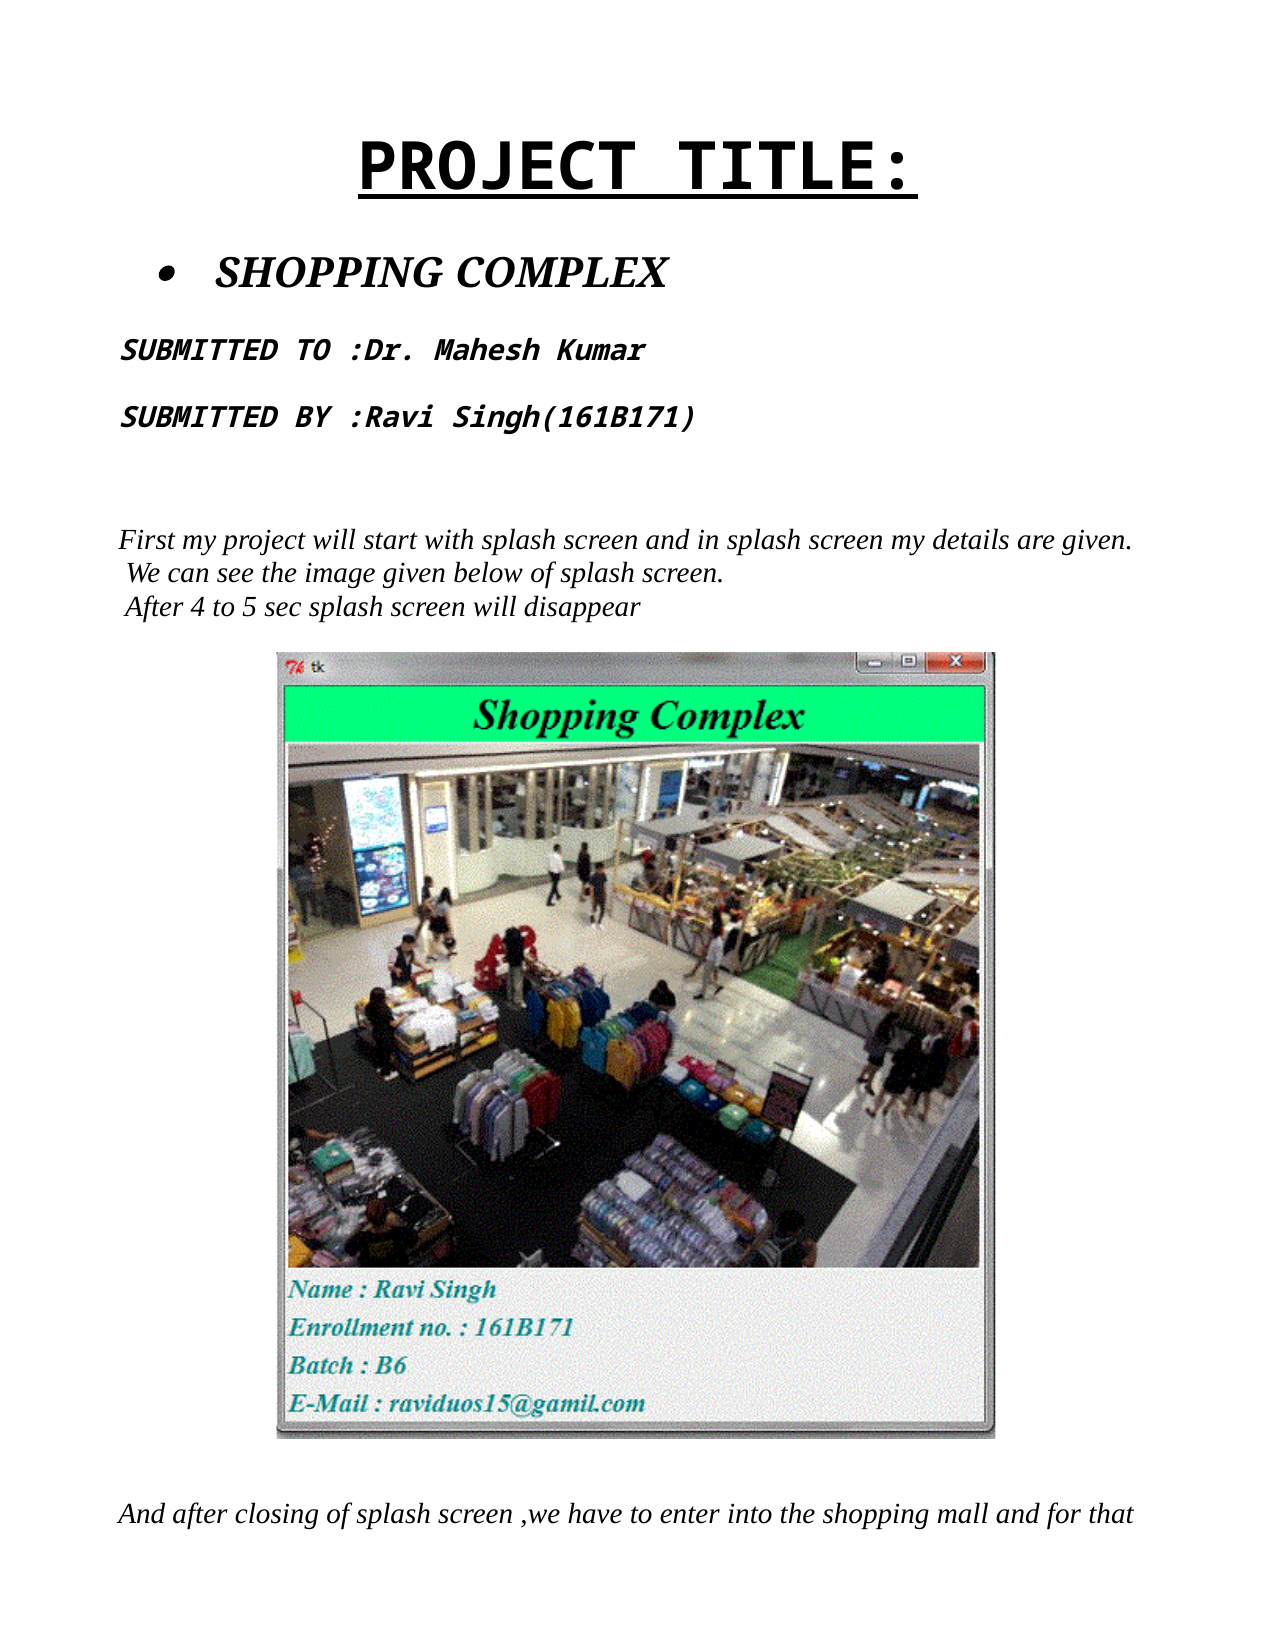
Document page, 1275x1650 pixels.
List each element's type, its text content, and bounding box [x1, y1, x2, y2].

text First my project will start with splash screen and in splash screen my details are given. [118, 522, 1157, 555]
text SUBMITTED TO :Dr. Mahesh Kumar [118, 329, 1157, 369]
text SUBMITTED BY :Ravi Singh(161B171) [118, 396, 1157, 436]
text PROJECT TITLE: [118, 118, 1157, 209]
text And after closing of splash screen ,we have to enter into the shopping mall and for that [118, 1496, 1157, 1530]
text We can see the image given below of splash screen. [118, 555, 1157, 589]
text After 4 to 5 sec splash screen will disappear [118, 589, 1157, 622]
list SHOPPING COMPLEX [156, 243, 1157, 300]
